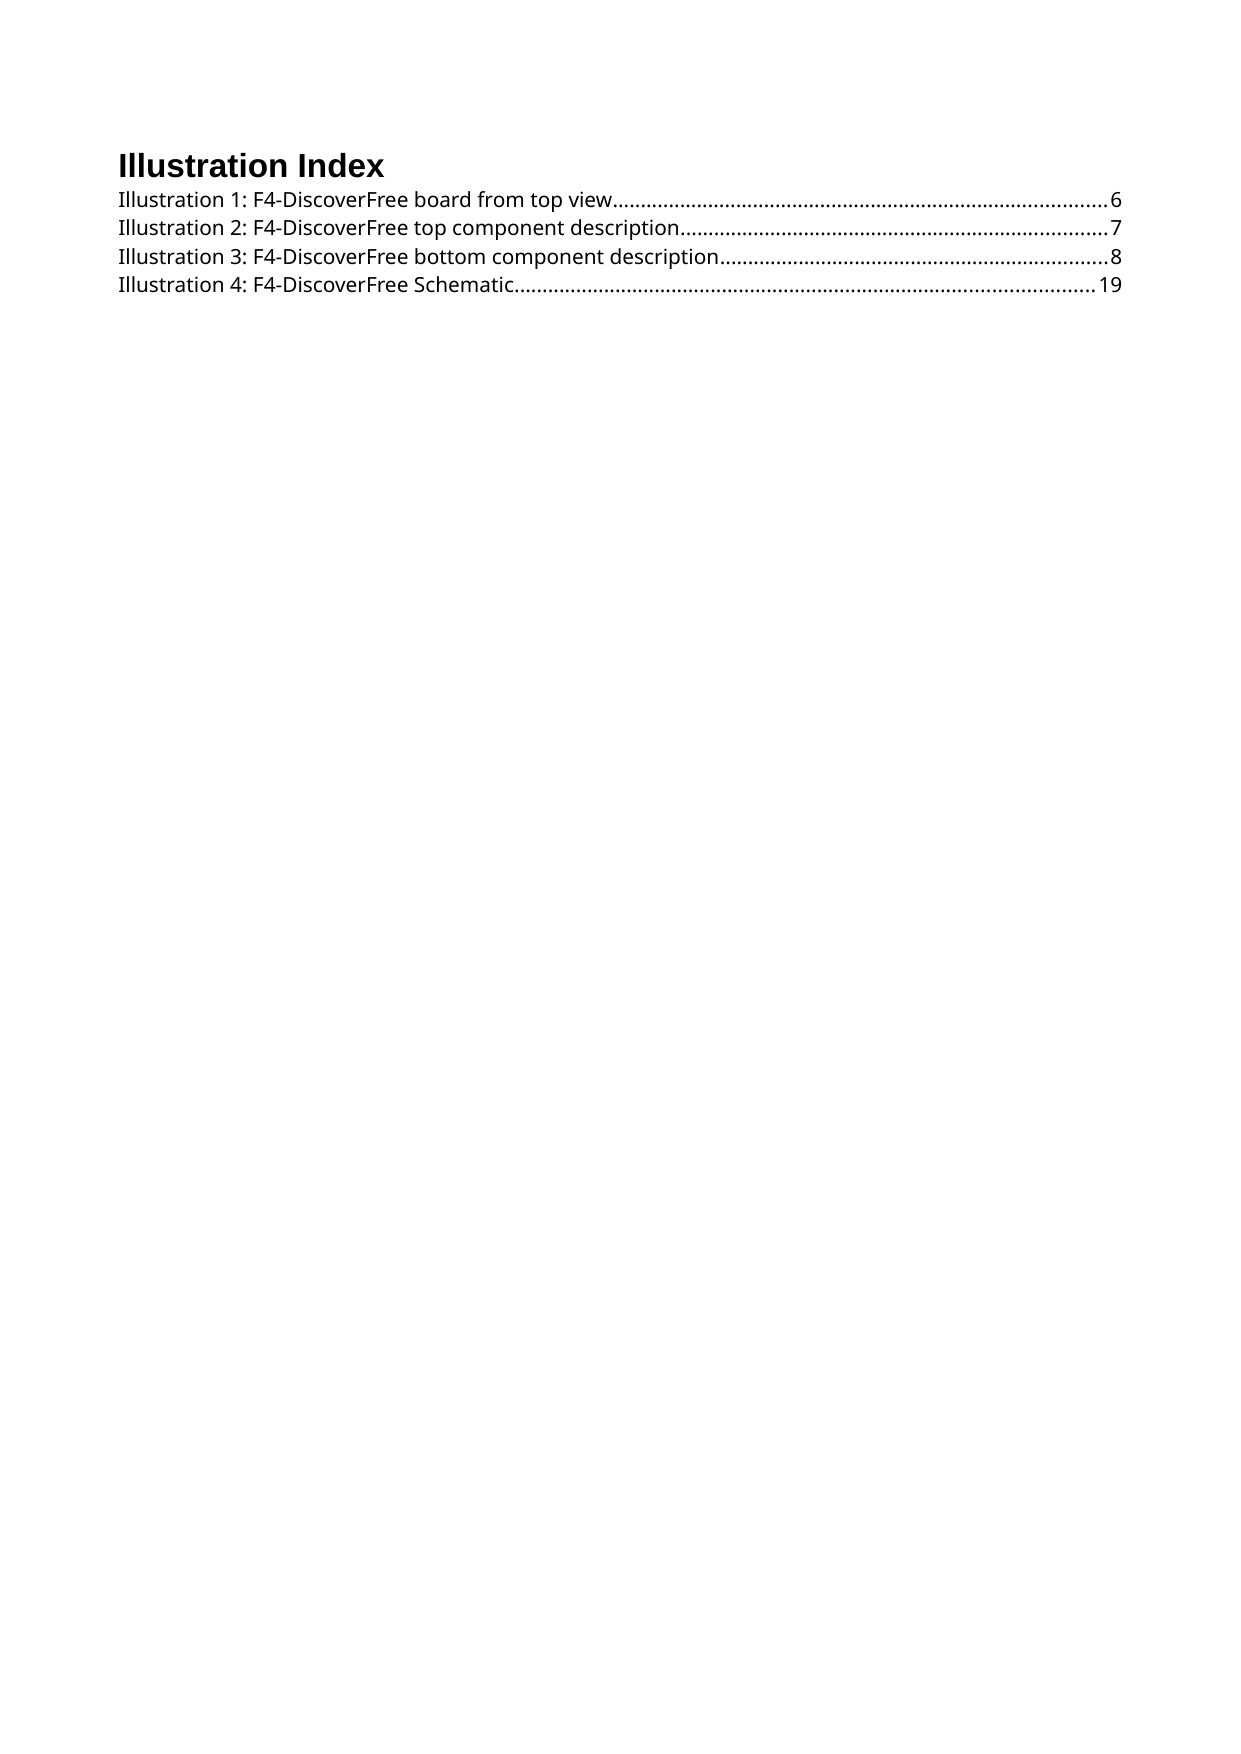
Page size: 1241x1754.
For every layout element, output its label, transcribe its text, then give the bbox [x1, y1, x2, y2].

text Illustration 2: F4-DiscoverFree top component description 7 [118, 213, 1122, 242]
text Illustration 1: F4-DiscoverFree board from top view 6 [118, 185, 1122, 213]
subtitle Illustration Index [118, 147, 1122, 185]
text Illustration 3: F4-DiscoverFree bottom component description 8 [118, 242, 1122, 270]
text Illustration 4: F4-DiscoverFree Schematic 19 [118, 270, 1122, 299]
